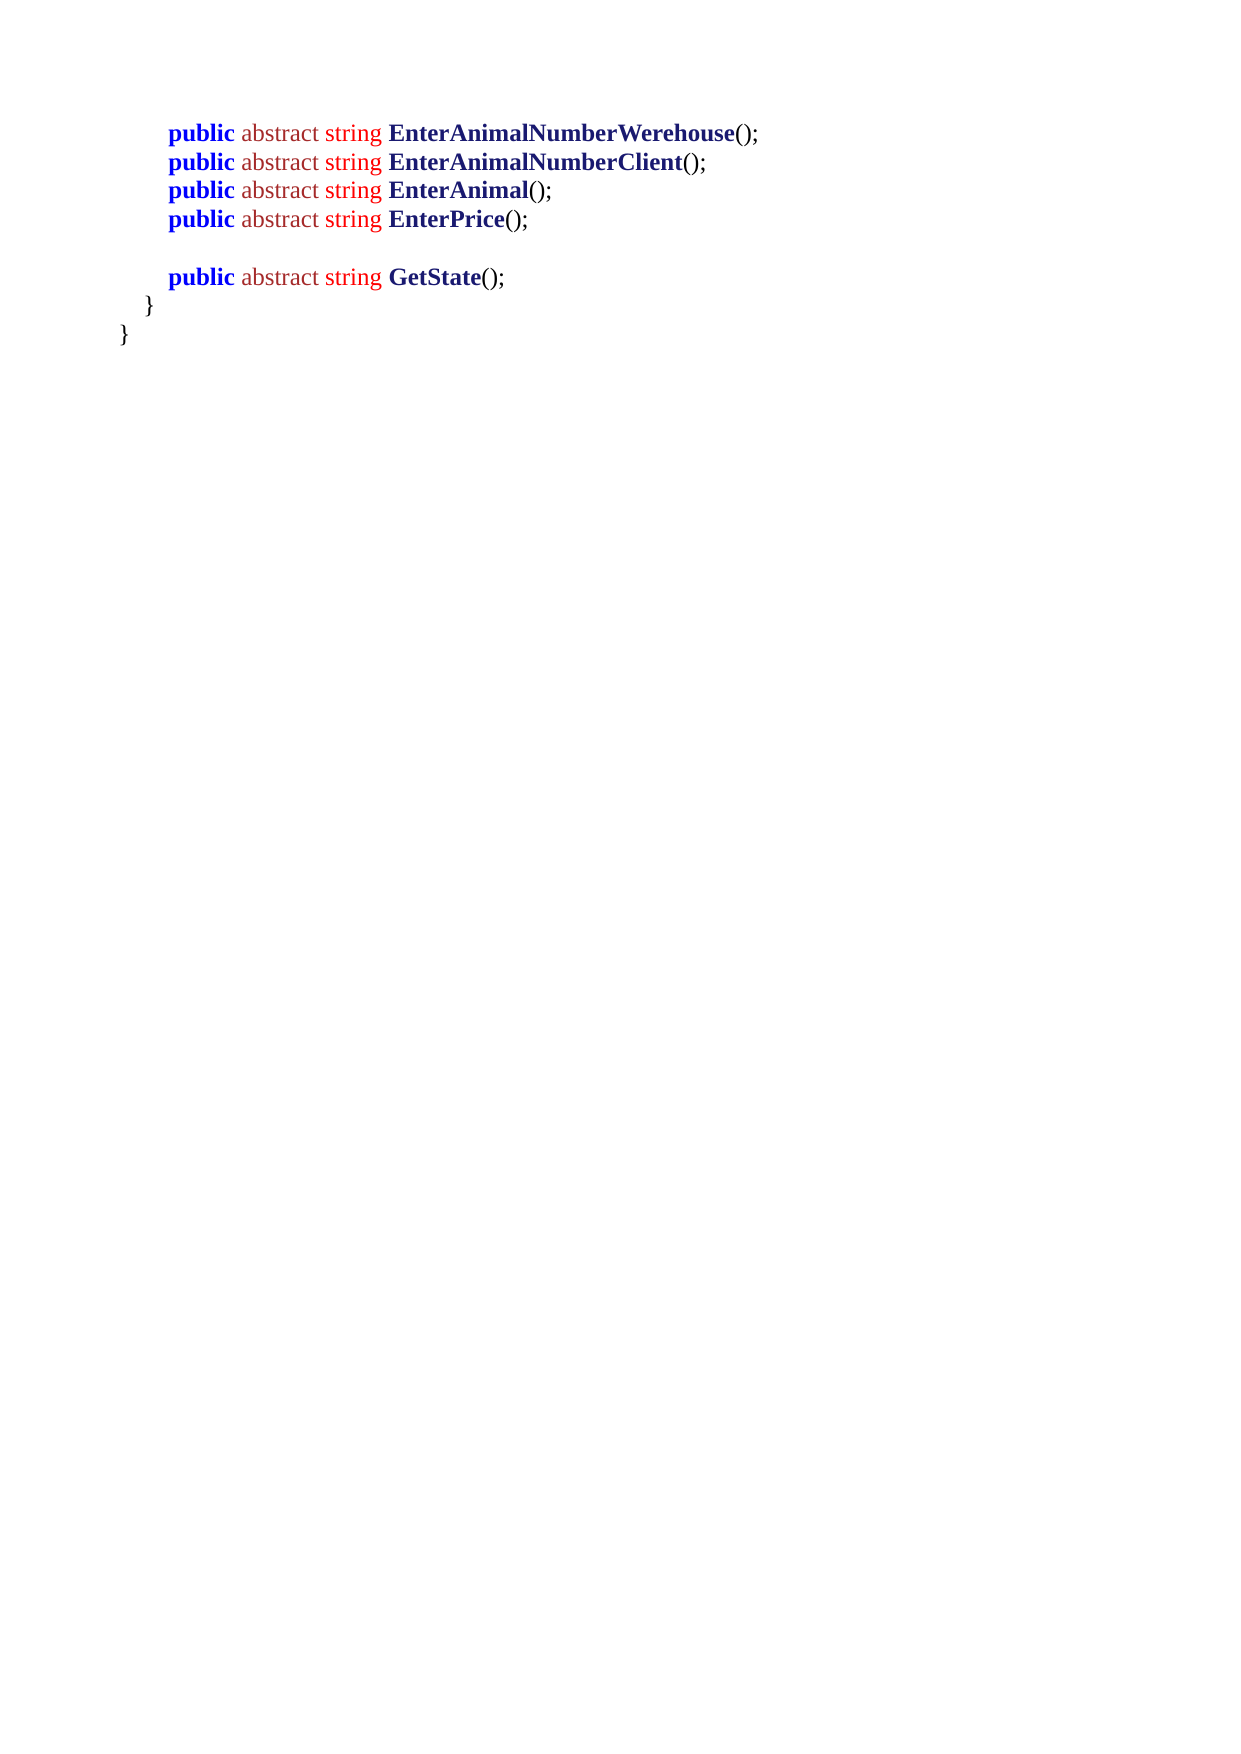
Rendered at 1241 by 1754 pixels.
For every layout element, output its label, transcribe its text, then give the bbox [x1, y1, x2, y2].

text public abstract string EnterAnimalNumberWerehouse(); public abstract string EnterAnimalNumberClient(); public abstract string EnterAnimal(); public abstract string EnterPrice(); public abstract string GetState(); } } [118, 118, 1122, 348]
